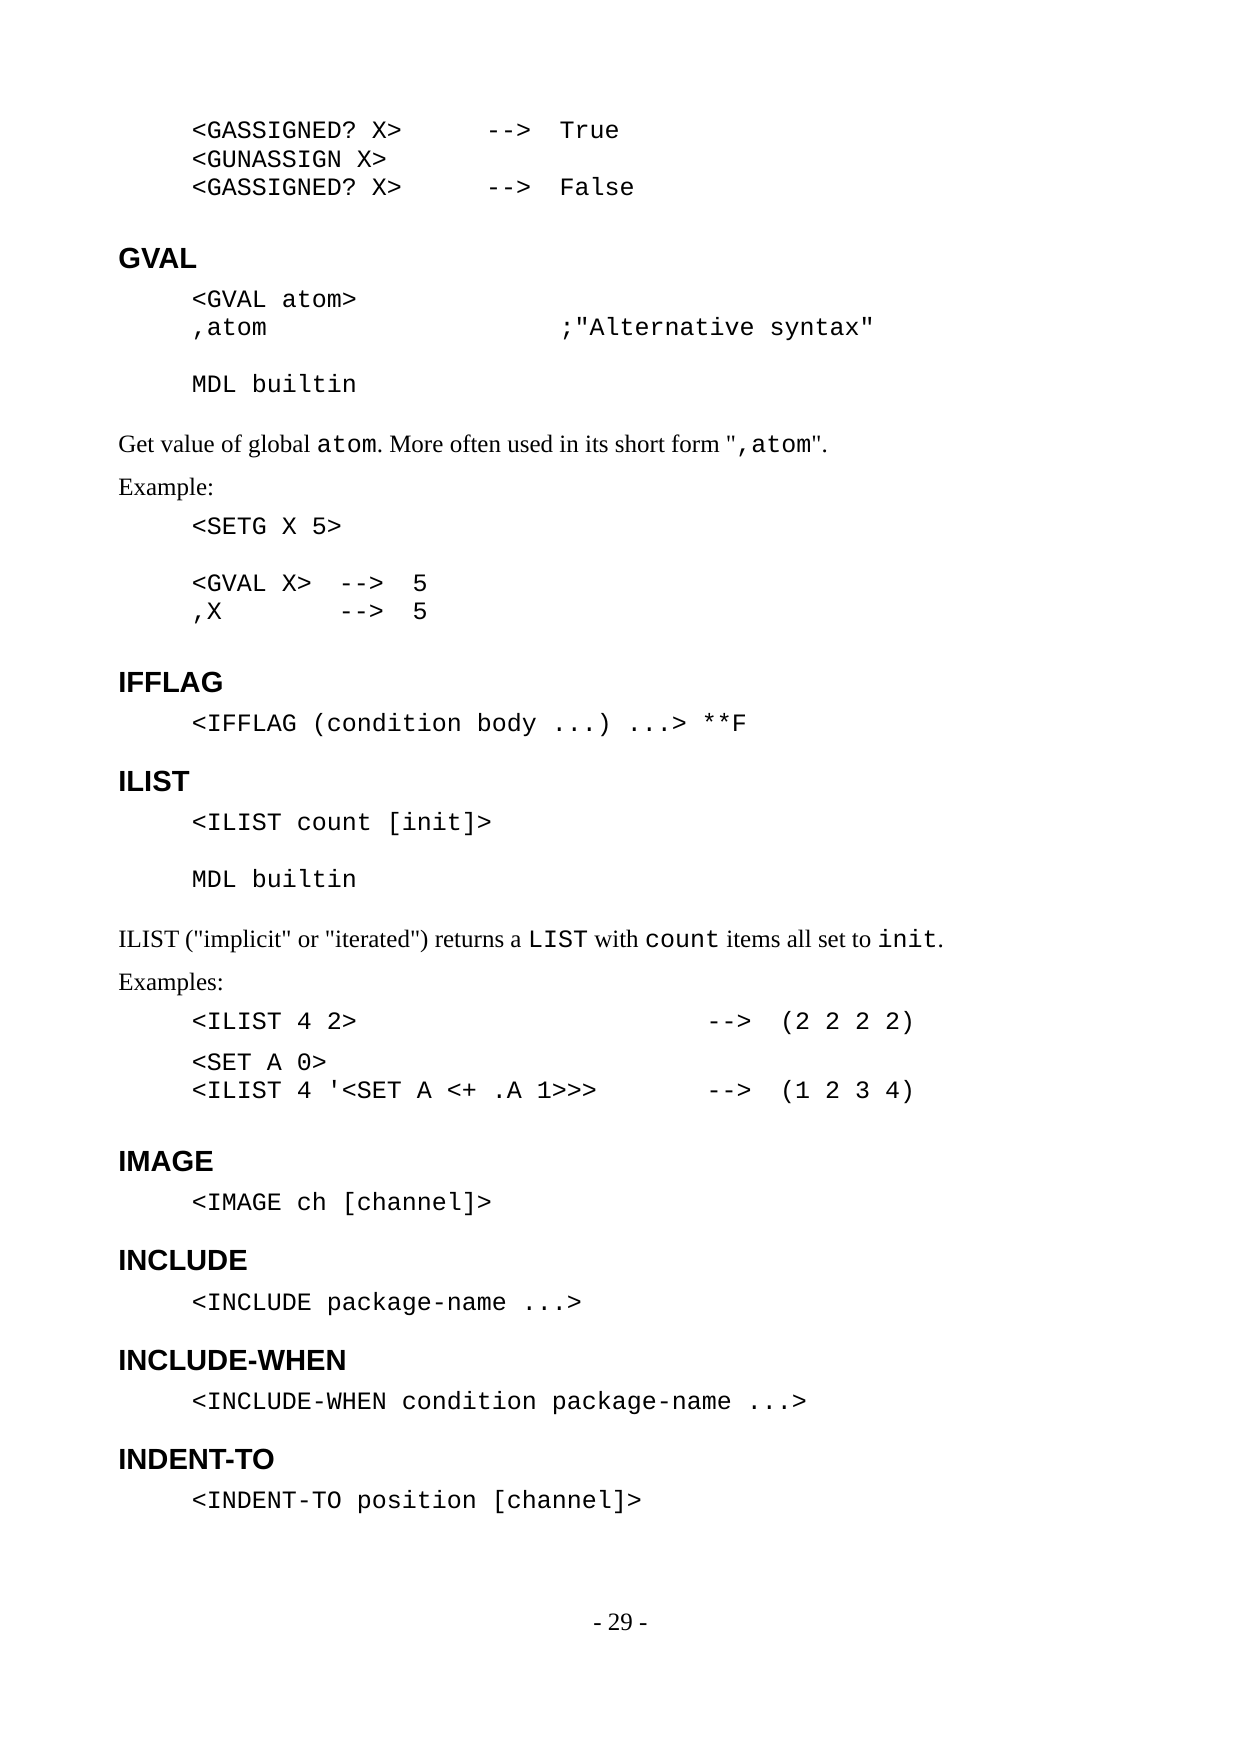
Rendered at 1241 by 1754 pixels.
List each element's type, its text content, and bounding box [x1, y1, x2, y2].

subtitle INCLUDE [118, 1243, 1122, 1277]
text <ILIST 4 2> --> (2 2 2 2) [118, 1009, 1122, 1037]
text <IMAGE ch [channel]> [192, 1190, 1122, 1218]
text MDL builtin [192, 372, 1122, 400]
text Example: [118, 472, 1122, 501]
text <INCLUDE package-name ...> [192, 1289, 1122, 1317]
subtitle IFFLAG [118, 664, 1122, 698]
text Get value of global atom. More often used in its short form ",atom". [118, 429, 1122, 460]
subtitle GVAL [118, 241, 1122, 274]
subtitle INCLUDE-WHEN [118, 1342, 1122, 1376]
text <SETG X 5> <GVAL X> --> 5 ,X --> 5 [118, 514, 1122, 627]
text Examples: [118, 967, 1122, 996]
text <GVAL atom> ,atom ;"Alternative syntax" [192, 287, 1122, 343]
text ILIST ("implicit" or "iterated") returns a LIST with count items all set to init. [118, 924, 1122, 955]
text <INDENT-TO position [channel]> [192, 1488, 1122, 1516]
text MDL builtin [192, 867, 1122, 895]
text <INCLUDE-WHEN condition package-name ...> [192, 1388, 1122, 1417]
text <SET A 0> <ILIST 4 '<SET A <+ .A 1>>> --> (1 2 3 4) [192, 1049, 1122, 1106]
subtitle ILIST [118, 764, 1122, 797]
subtitle INDENT-TO [118, 1442, 1122, 1475]
subtitle IMAGE [118, 1144, 1122, 1177]
text <GASSIGNED? X> --> True <GUNASSIGN X> <GASSIGNED? X> --> False [118, 118, 1122, 203]
text <ILIST count [init]> [192, 810, 1122, 838]
text <IFFLAG (condition body ...) ...> **F [192, 711, 1122, 739]
